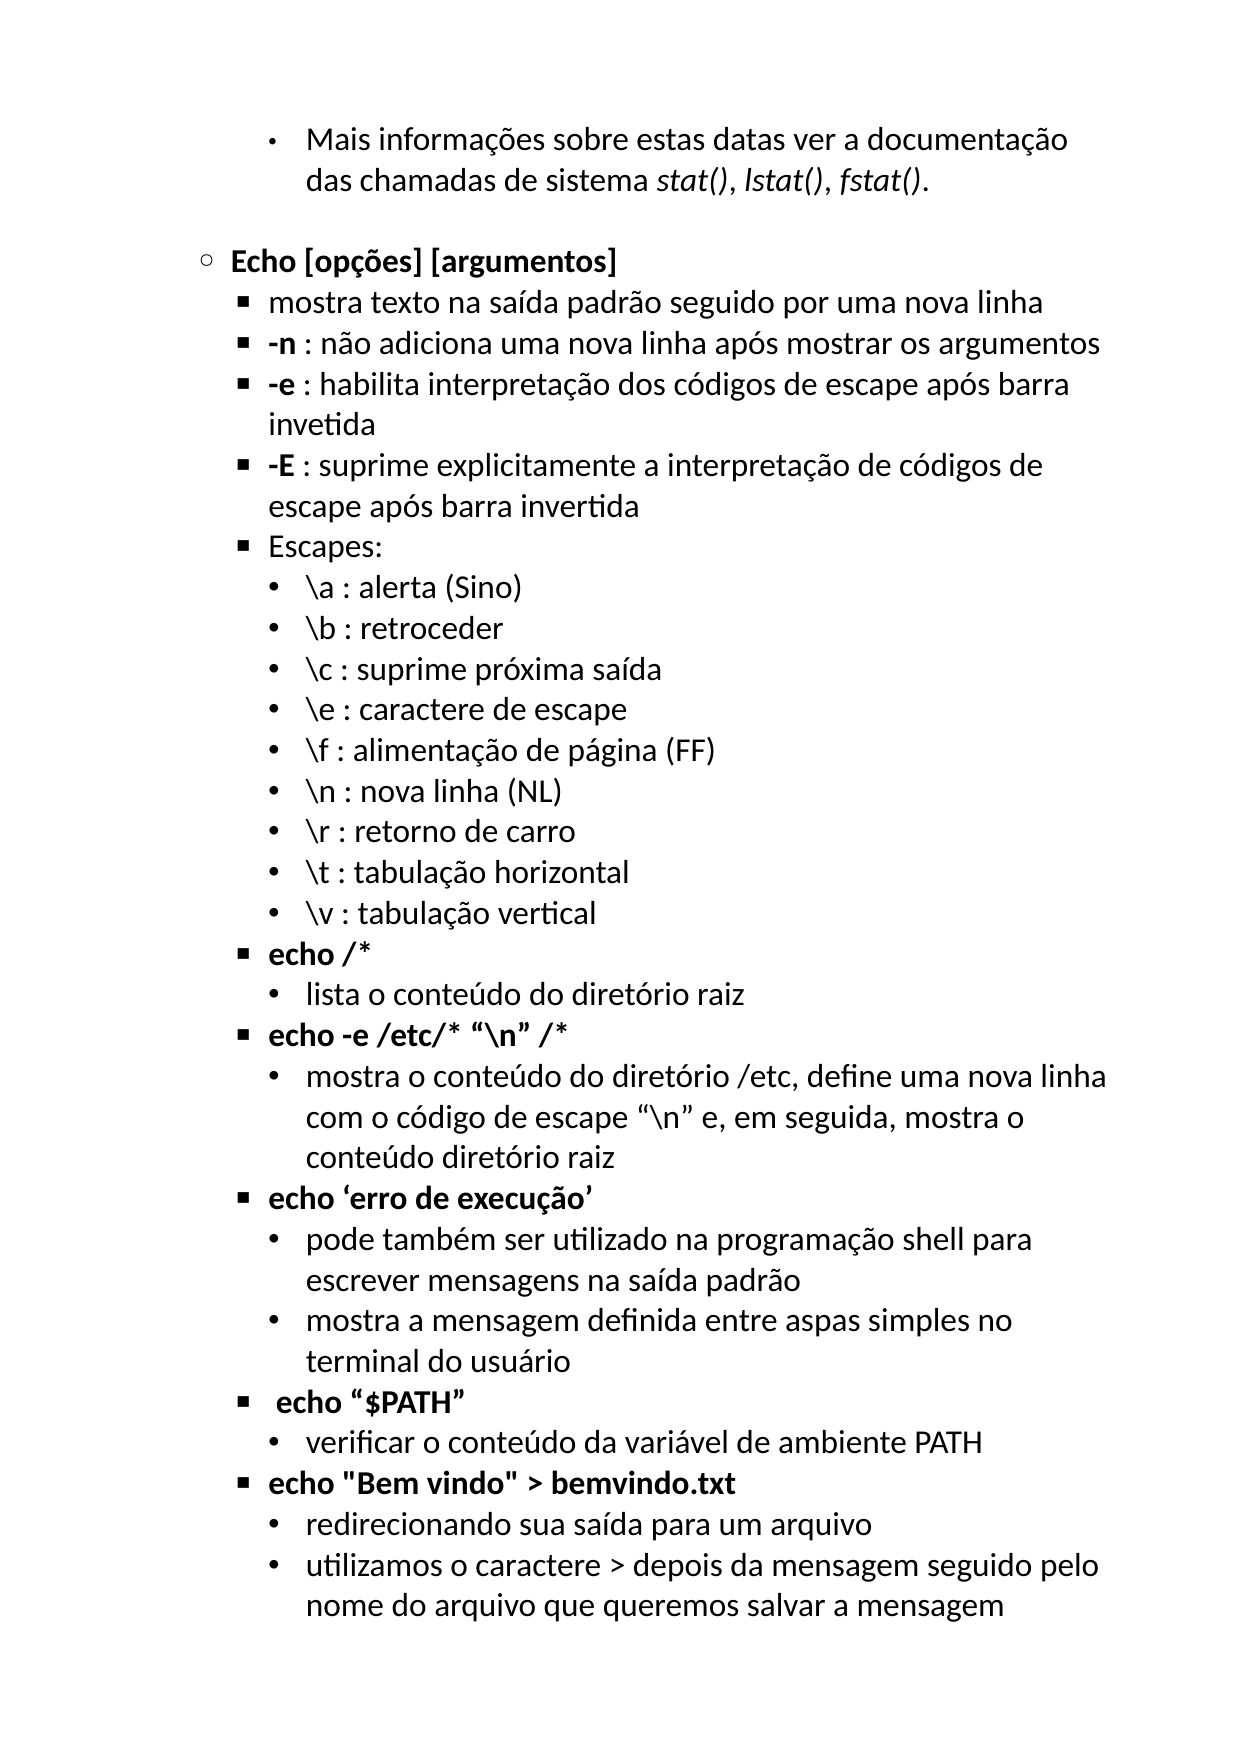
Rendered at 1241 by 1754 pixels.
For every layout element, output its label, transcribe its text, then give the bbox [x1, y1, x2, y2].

list echo /* [231, 933, 1122, 973]
list \t : tabulação horizontal [268, 851, 1122, 892]
list echo -e /etc/* “\n” /* [231, 1014, 1122, 1055]
list -e : habilita interpretação dos códigos de escape após barra invetida [231, 362, 1122, 444]
list \c : suprime próxima saída [268, 648, 1122, 688]
list Mais informações sobre estas datas ver a documentação das chamadas de sistema stat(), lstat(), fstat(). [268, 118, 1122, 199]
list \f : alimentação de página (FF) [268, 729, 1122, 770]
list \e : caractere de escape [268, 688, 1122, 729]
list lista o conteúdo do diretório raiz [268, 973, 1122, 1014]
list \r : retorno de carro [268, 811, 1122, 851]
list \n : nova linha (NL) [268, 770, 1122, 811]
list pode também ser utilizado na programação shell para escrever mensagens na saída padrão [268, 1218, 1122, 1299]
list \v : tabulação vertical [268, 892, 1122, 933]
list echo ‘erro de execução’ [231, 1177, 1122, 1218]
list echo “$PATH” [231, 1381, 1122, 1421]
list mostra a mensagem definida entre aspas simples no terminal do usuário [268, 1299, 1122, 1381]
list redirecionando sua saída para um arquivo [268, 1503, 1122, 1544]
list utilizamos o caractere > depois da mensagem seguido pelo nome do arquivo que queremos salvar a mensagem [268, 1544, 1122, 1625]
list Echo [opções] [argumentos] [193, 240, 1122, 281]
list verificar o conteúdo da variável de ambiente PATH [268, 1421, 1122, 1462]
list -n : não adiciona uma nova linha após mostrar os argumentos [231, 322, 1122, 362]
list \a : alerta (Sino) [268, 566, 1122, 607]
list echo "Bem vindo" > bemvindo.txt [231, 1462, 1122, 1503]
list mostra o conteúdo do diretório /etc, define uma nova linha com o código de escape “\n” e, em seguida, mostra o conteúdo diretório raiz [268, 1055, 1122, 1177]
list \b : retroceder [268, 607, 1122, 648]
list -E : suprime explicitamente a interpretação de códigos de escape após barra invertida [231, 444, 1122, 525]
list Escapes: [231, 525, 1122, 566]
list mostra texto na saída padrão seguido por uma nova linha [231, 281, 1122, 322]
